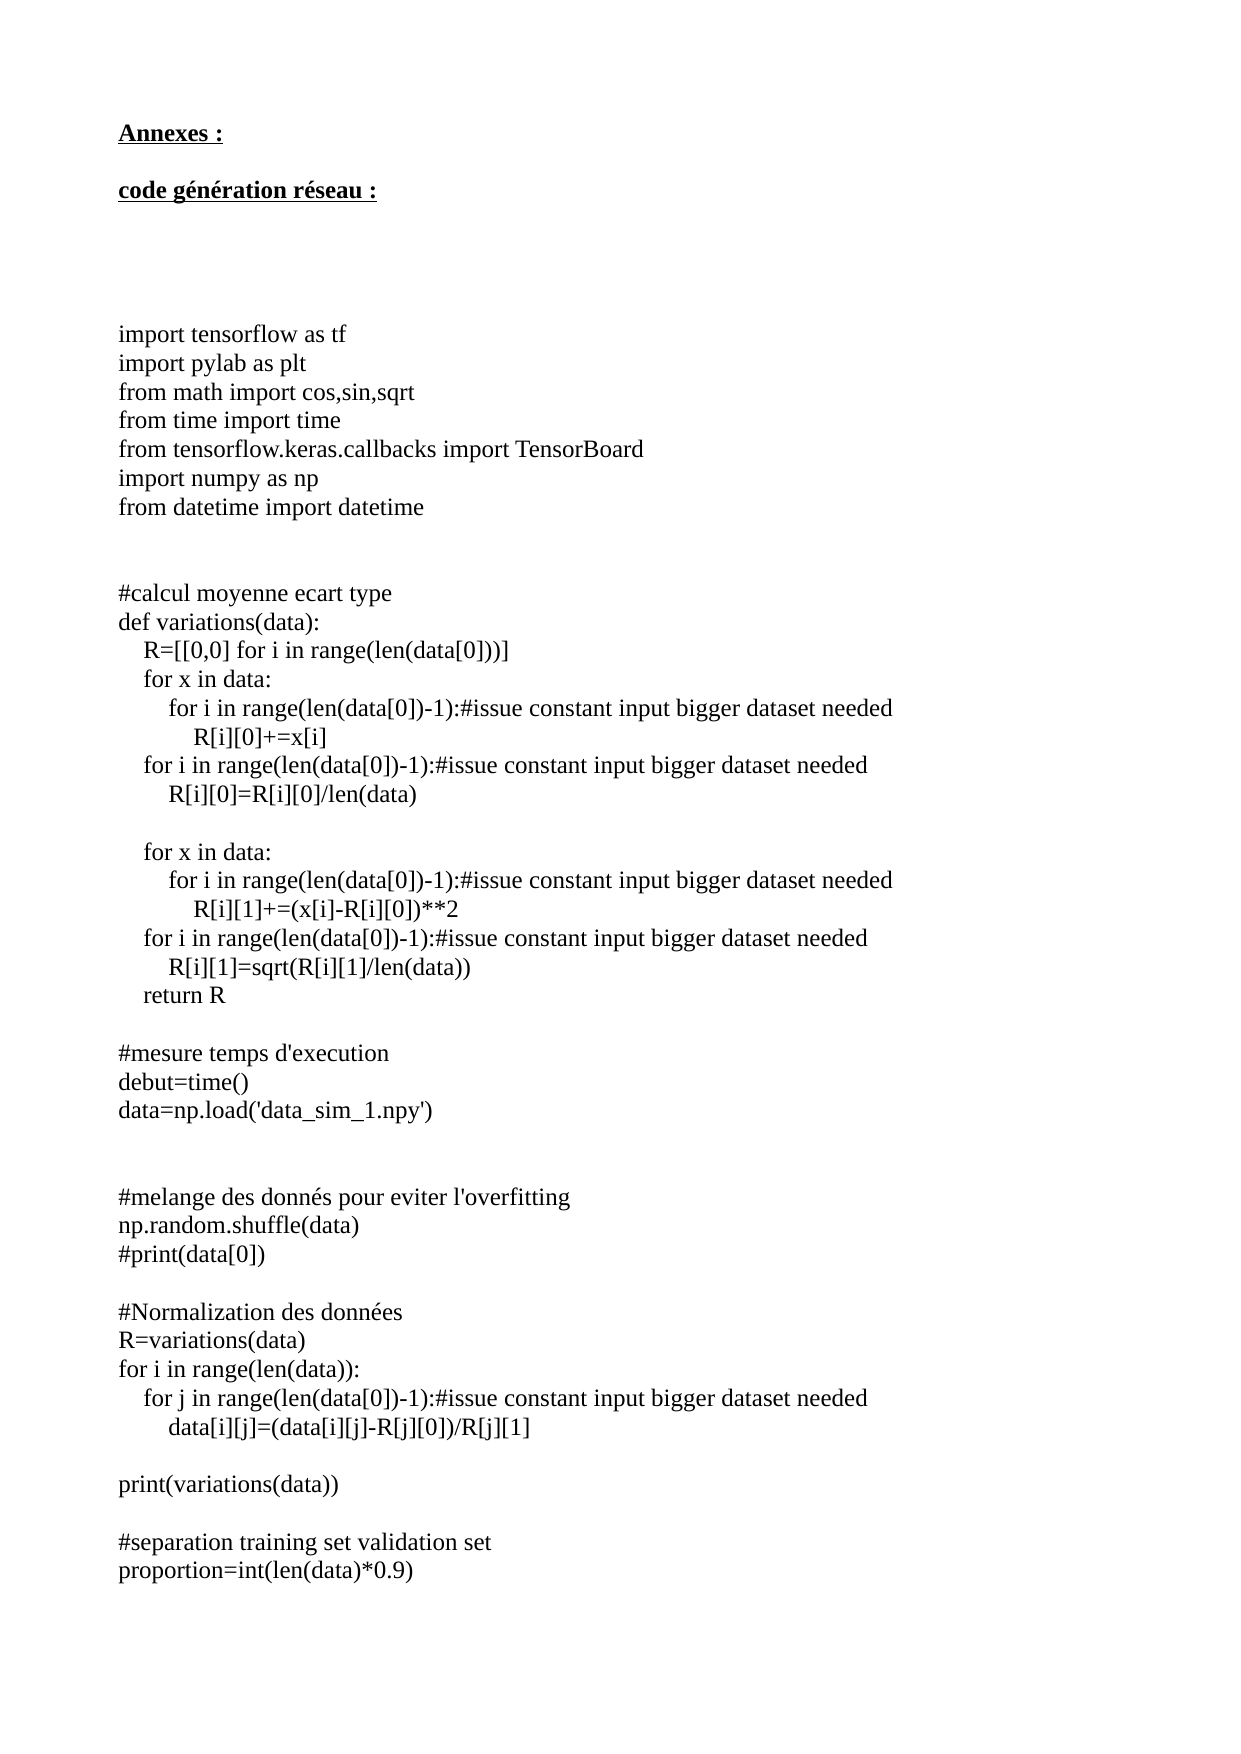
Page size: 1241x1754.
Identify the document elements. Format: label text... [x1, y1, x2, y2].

text proportion=int(len(data)*0.9) [118, 1556, 1122, 1584]
text for x in data: [118, 837, 1122, 866]
text #separation training set validation set [118, 1527, 1122, 1556]
text print(variations(data)) [118, 1469, 1122, 1498]
text Annexes : [118, 118, 1122, 147]
text import numpy as np [118, 463, 1122, 492]
text from math import cos,sin,sqrt [118, 377, 1122, 406]
text for i in range(len(data[0])-1):#issue constant input bigger dataset needed [118, 923, 1122, 952]
text for i in range(len(data[0])-1):#issue constant input bigger dataset needed [118, 751, 1122, 779]
text #print(data[0]) [118, 1239, 1122, 1268]
text R=variations(data) [118, 1326, 1122, 1354]
text code génération réseau : [118, 176, 1122, 204]
text np.random.shuffle(data) [118, 1211, 1122, 1239]
text #calcul moyenne ecart type [118, 578, 1122, 607]
text import pylab as plt [118, 348, 1122, 377]
text for i in range(len(data[0])-1):#issue constant input bigger dataset needed [118, 866, 1122, 894]
text R[i][0]=R[i][0]/len(data) [118, 779, 1122, 808]
text #melange des donnés pour eviter l'overfitting [118, 1182, 1122, 1211]
text #Normalization des données [118, 1297, 1122, 1326]
text R[i][0]+=x[i] [118, 722, 1122, 751]
text for i in range(len(data)): [118, 1354, 1122, 1383]
text R[i][1]=sqrt(R[i][1]/len(data)) [118, 952, 1122, 981]
text for j in range(len(data[0])-1):#issue constant input bigger dataset needed [118, 1383, 1122, 1412]
text for i in range(len(data[0])-1):#issue constant input bigger dataset needed [118, 693, 1122, 722]
text def variations(data): [118, 607, 1122, 636]
text import tensorflow as tf [118, 319, 1122, 348]
text return R [118, 981, 1122, 1009]
text from time import time [118, 406, 1122, 434]
text R=[[0,0] for i in range(len(data[0]))] [118, 636, 1122, 664]
text #mesure temps d'execution [118, 1038, 1122, 1067]
text data[i][j]=(data[i][j]-R[j][0])/R[j][1] [118, 1412, 1122, 1441]
text from datetime import datetime [118, 492, 1122, 521]
text from tensorflow.keras.callbacks import TensorBoard [118, 434, 1122, 463]
text data=np.load('data_sim_1.npy') [118, 1096, 1122, 1124]
text R[i][1]+=(x[i]-R[i][0])**2 [118, 894, 1122, 923]
text debut=time() [118, 1067, 1122, 1096]
text for x in data: [118, 664, 1122, 693]
